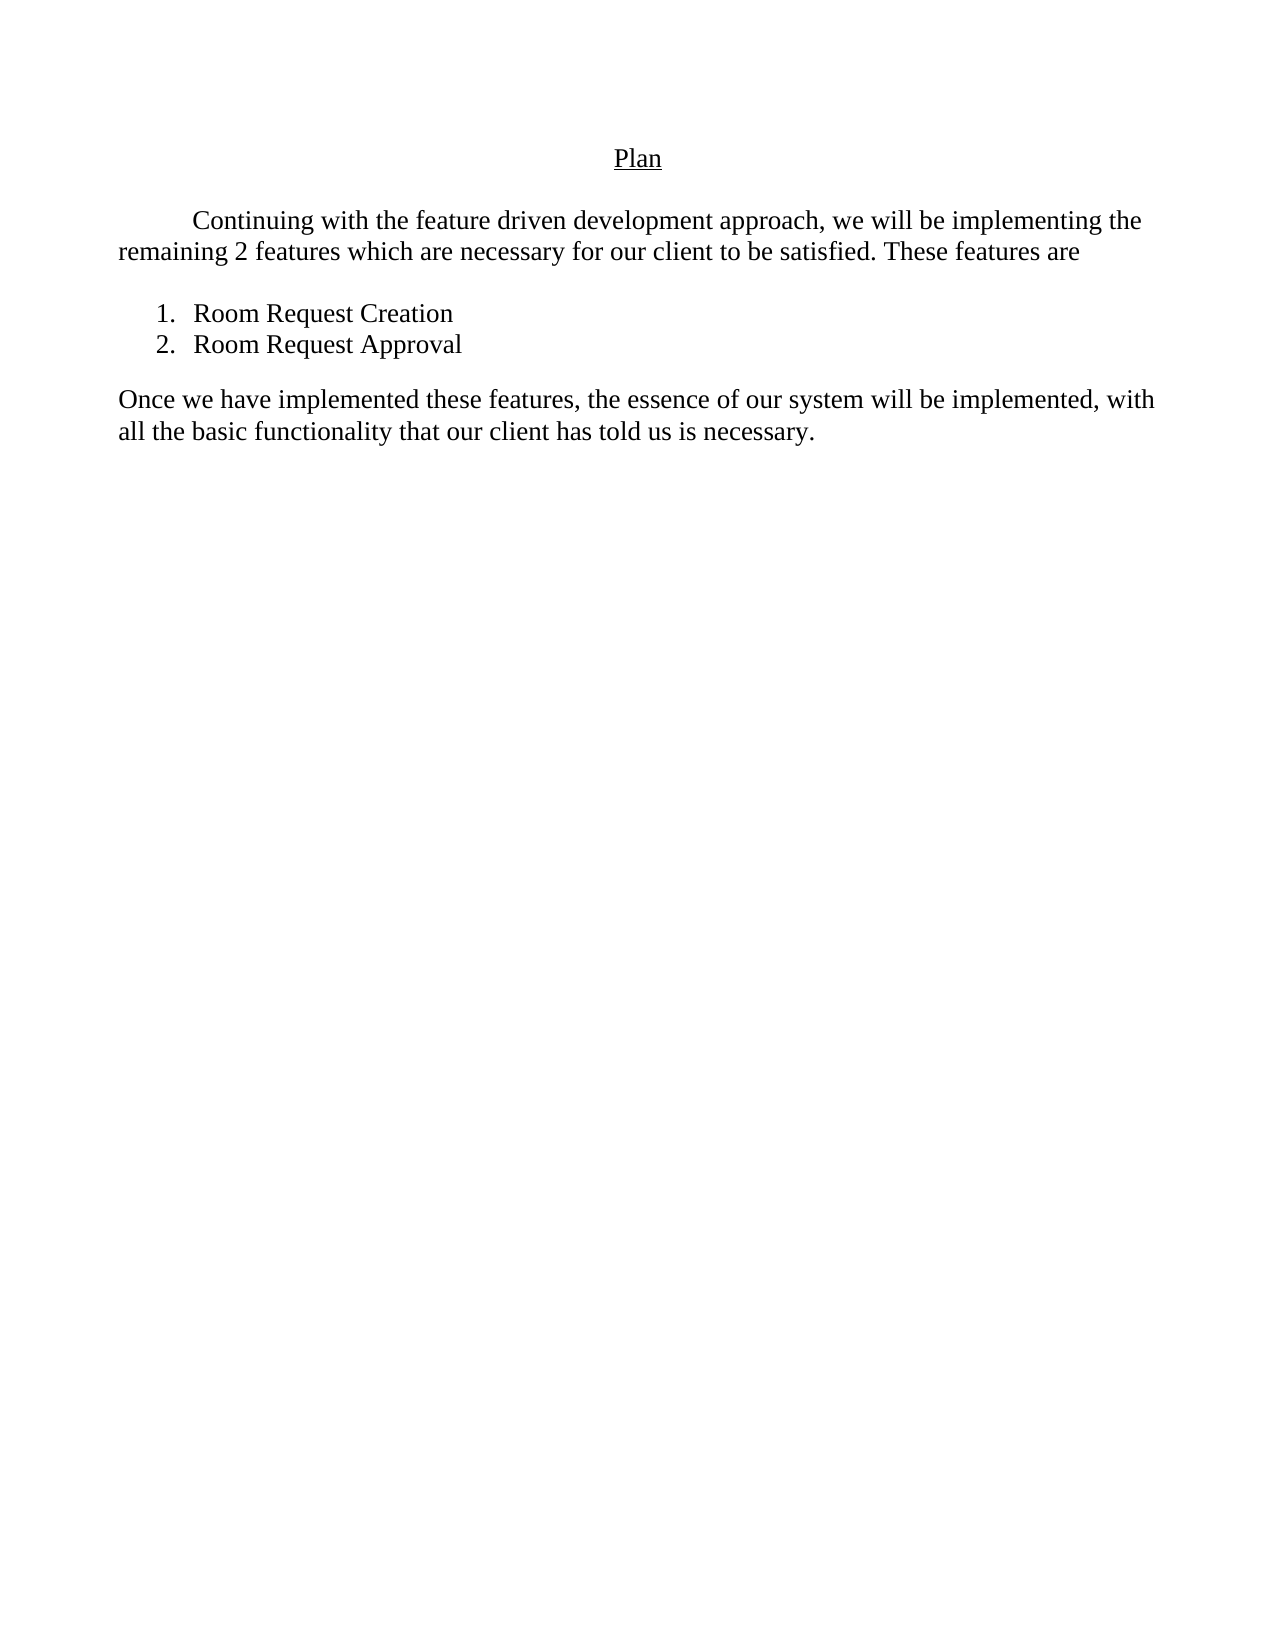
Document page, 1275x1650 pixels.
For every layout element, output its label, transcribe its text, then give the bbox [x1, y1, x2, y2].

list Room Request Creation [156, 297, 1157, 329]
text Once we have implemented these features, the essence of our system will be implemented, with all the basic functionality that our client has told us is necessary. [118, 383, 1157, 446]
text Plan [118, 142, 1157, 173]
list Room Request Approval [156, 329, 1157, 360]
text Continuing with the feature driven development approach, we will be implementing the remaining 2 features which are necessary for our client to be satisfied. These features are [118, 204, 1157, 266]
